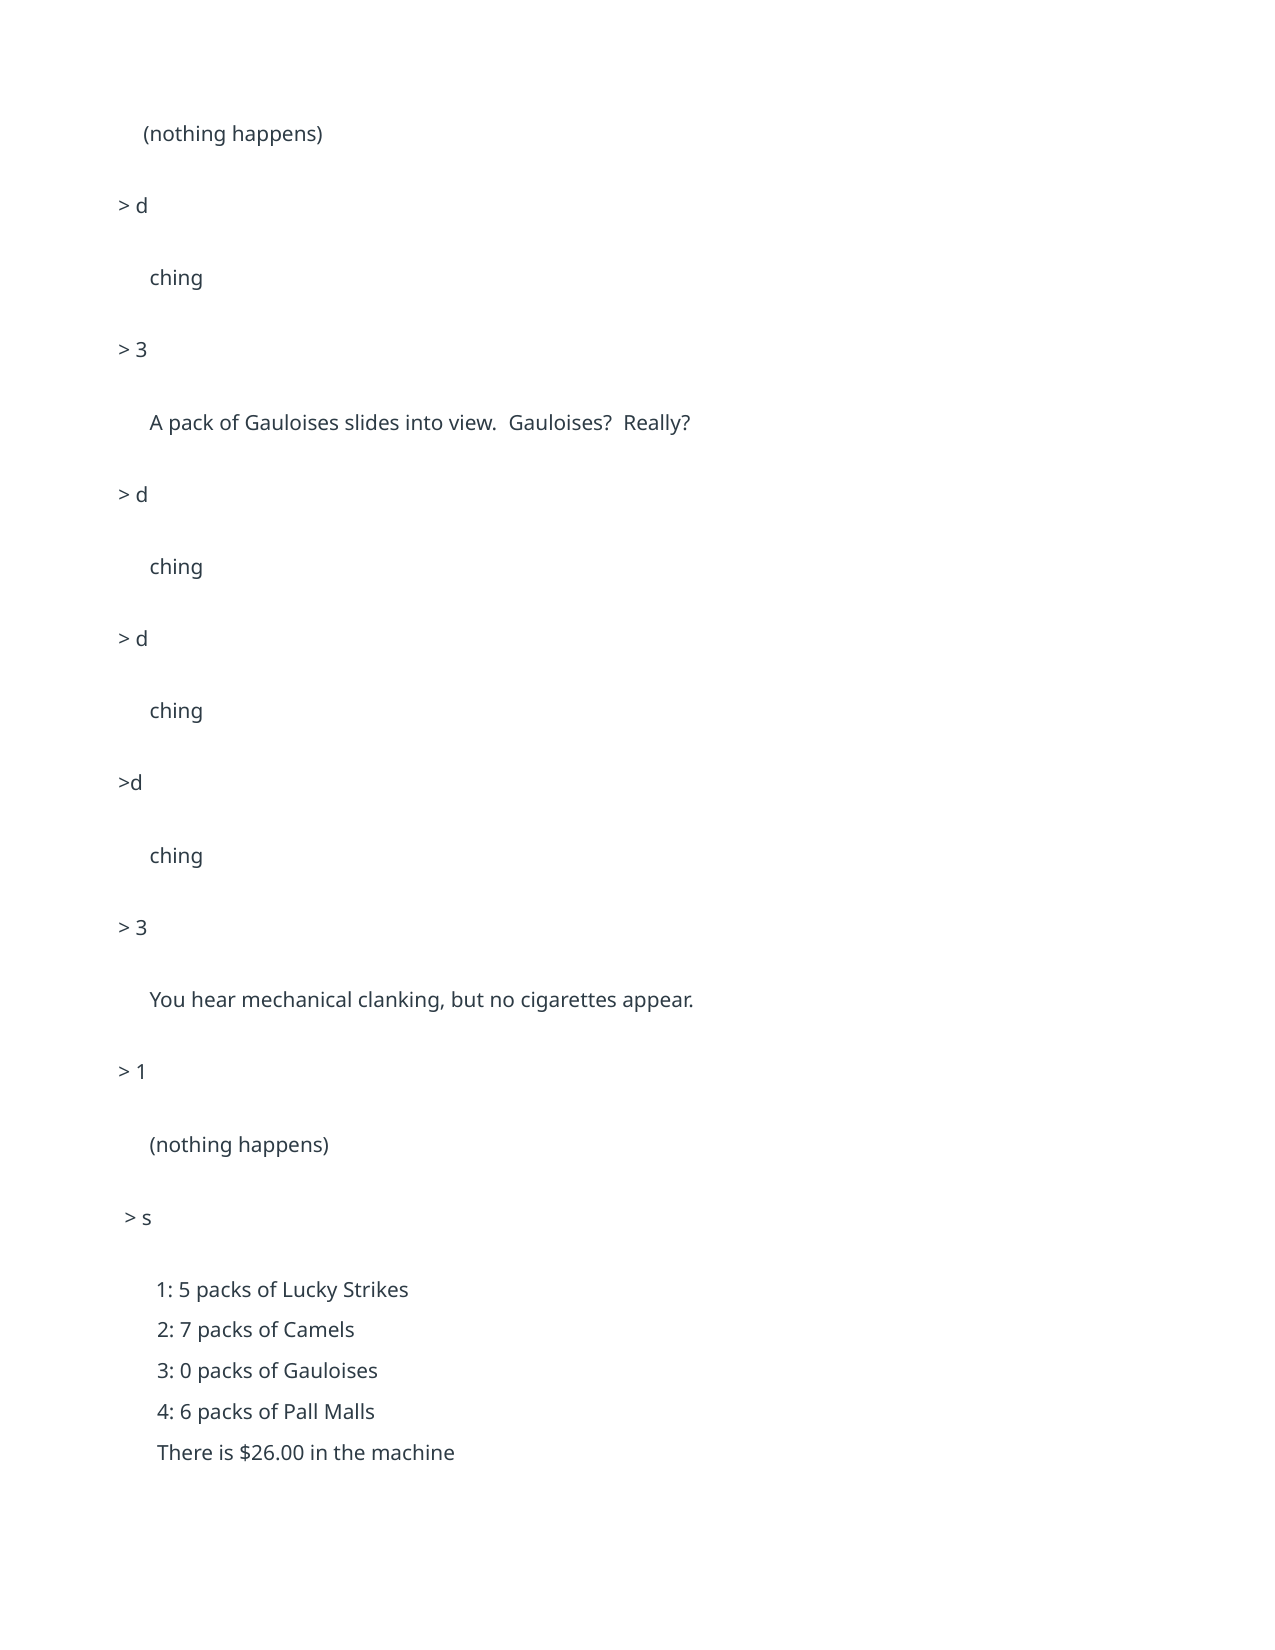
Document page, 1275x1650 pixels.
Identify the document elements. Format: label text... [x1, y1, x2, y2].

text > d [118, 480, 1157, 508]
text ching [118, 840, 1157, 869]
text > 3 [118, 913, 1157, 941]
text ching [118, 551, 1157, 581]
text (nothing happens) [118, 118, 1157, 148]
text > s [118, 1202, 1157, 1231]
text > 1 [118, 1057, 1157, 1086]
text 1: 5 packs of Lucky Strikes 2: 7 packs of Camels 3: 0 packs of Gauloises 4: 6 packs of Pall Malls There is $26.00 in the machine [118, 1274, 1157, 1467]
text A pack of Gauloises slides into view. Gauloises? Really? [118, 407, 1157, 436]
text > d [118, 191, 1157, 219]
text > d [118, 624, 1157, 652]
text ching [118, 696, 1157, 725]
text > 3 [118, 335, 1157, 364]
text You hear mechanical clanking, but no cigarettes appear. [118, 984, 1157, 1014]
text (nothing happens) [118, 1129, 1157, 1158]
text >d [118, 768, 1157, 797]
text ching [118, 262, 1157, 292]
